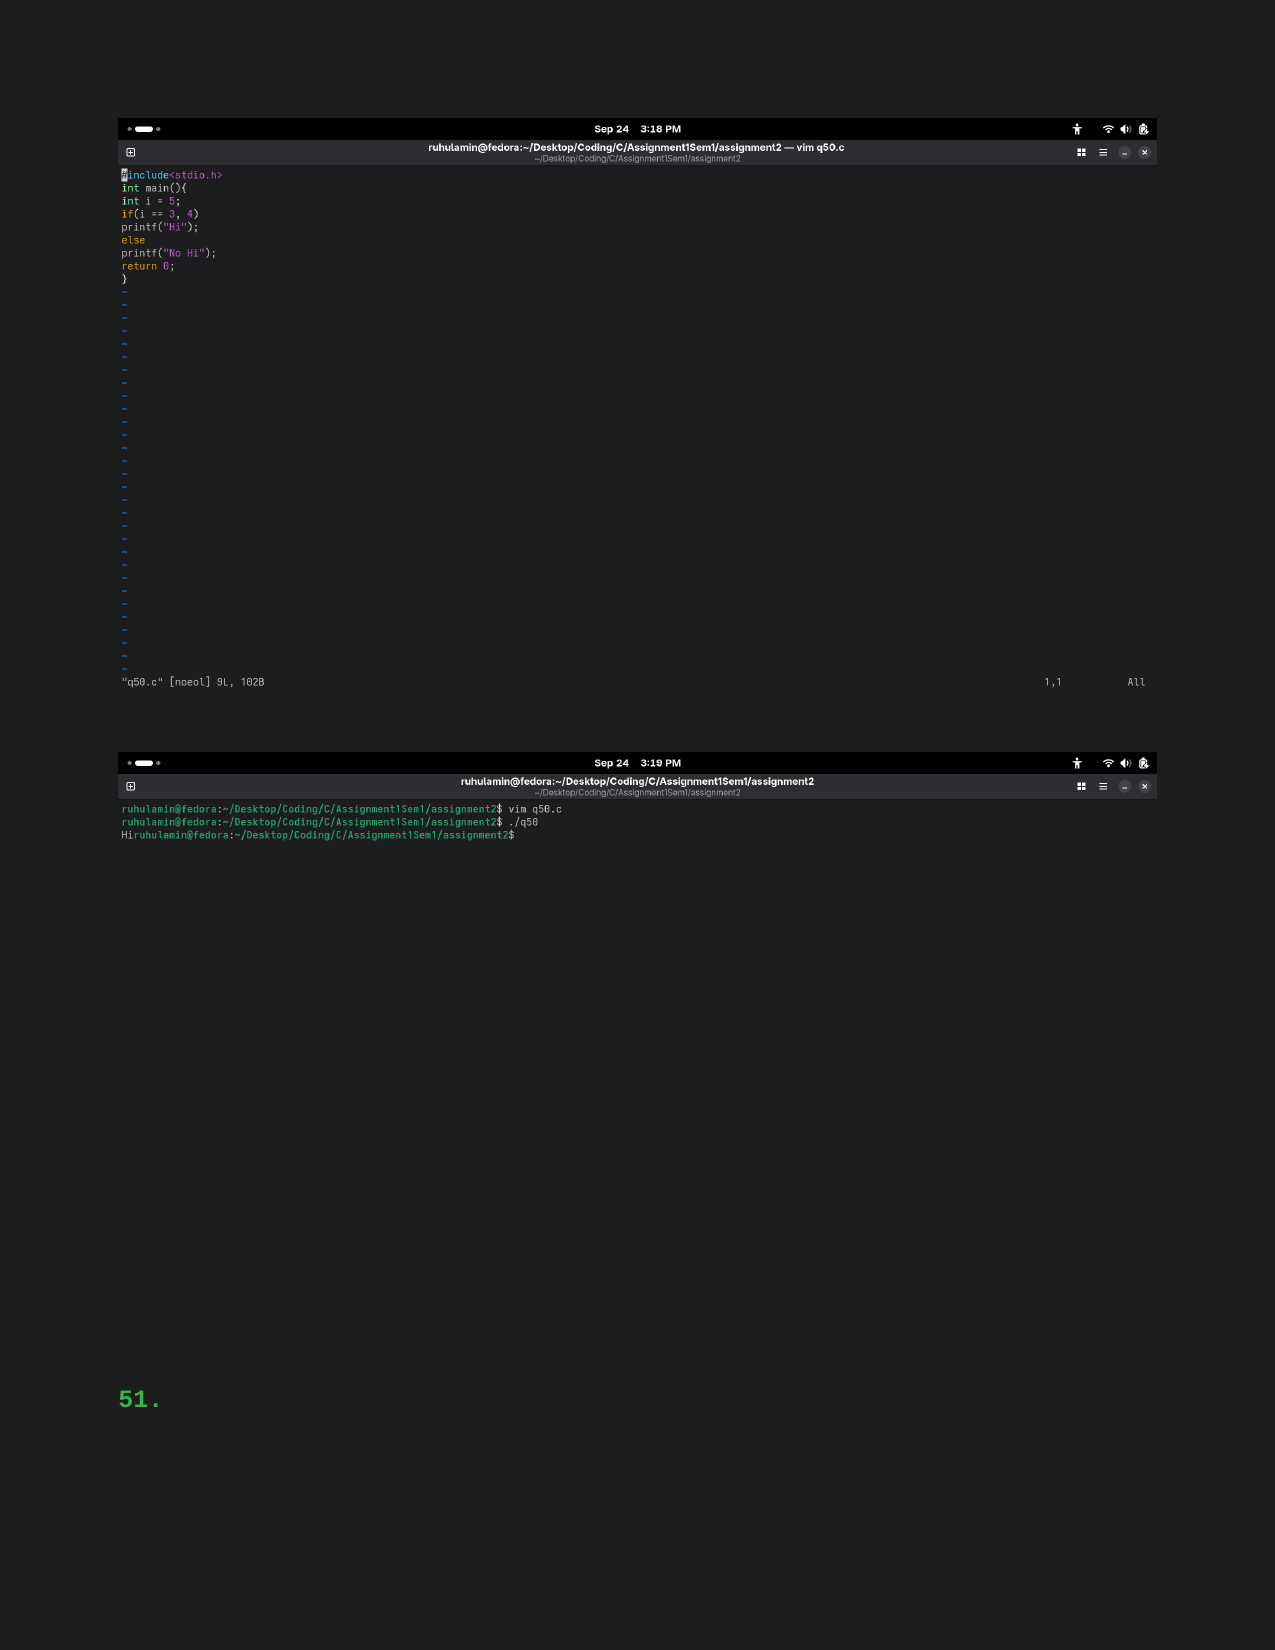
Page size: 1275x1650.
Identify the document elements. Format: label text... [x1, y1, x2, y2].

text 51. [118, 1386, 1157, 1414]
picture [118, 118, 1157, 703]
picture [118, 752, 1157, 1337]
